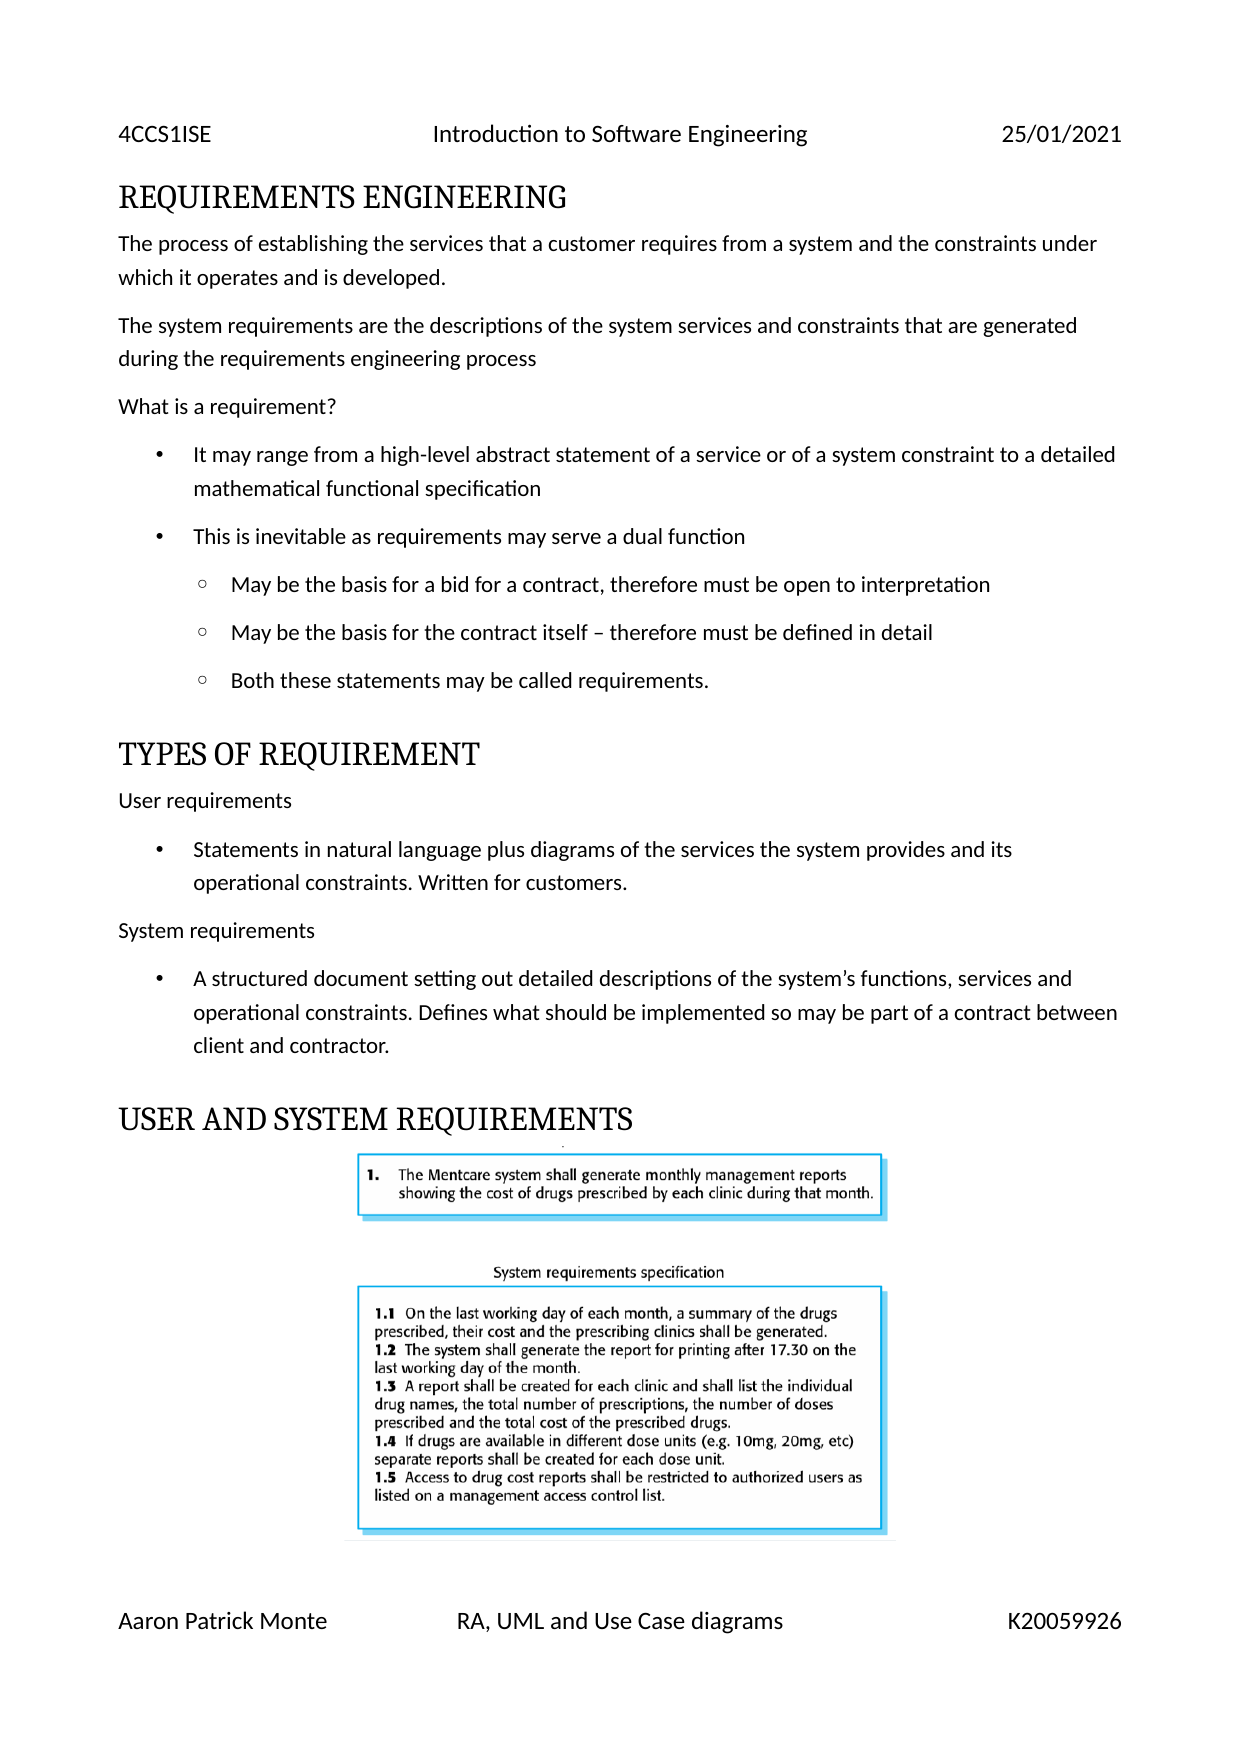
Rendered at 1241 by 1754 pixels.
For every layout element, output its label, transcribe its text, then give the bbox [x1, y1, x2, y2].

list May be the basis for the contract itself – therefore must be defined in detail [193, 618, 1122, 647]
subtitle User and system requirements [118, 1101, 1122, 1139]
text The system requirements are the descriptions of the system services and constraints that are generated during the requirements engineering process [118, 311, 1122, 372]
list Both these statements may be called requirements. [193, 667, 1122, 695]
list May be the basis for a bid for a contract, therefore must be open to interpretation [193, 570, 1122, 598]
text User requirements [118, 787, 1122, 815]
list Statements in natural language plus diagrams of the services the system provides and its operational constraints. Written for customers. [156, 835, 1122, 896]
list This is inevitable as requirements may serve a dual function [156, 522, 1122, 550]
text What is a requirement? [118, 392, 1122, 421]
text System requirements [118, 916, 1122, 944]
subtitle Types of requirement [118, 736, 1122, 774]
list It may range from a high-level abstract statement of a service or of a system constraint to a detailed mathematical functional specification [156, 441, 1122, 502]
list A structured document setting out detailed descriptions of the system’s functions, services and operational constraints. Defines what should be implemented so may be part of a contract between client and contractor. [156, 964, 1122, 1060]
picture [344, 1146, 896, 1541]
text The process of establishing the services that a customer requires from a system and the constraints under which it operates and is developed. [118, 229, 1122, 291]
subtitle Requirements engineering [118, 178, 1122, 217]
